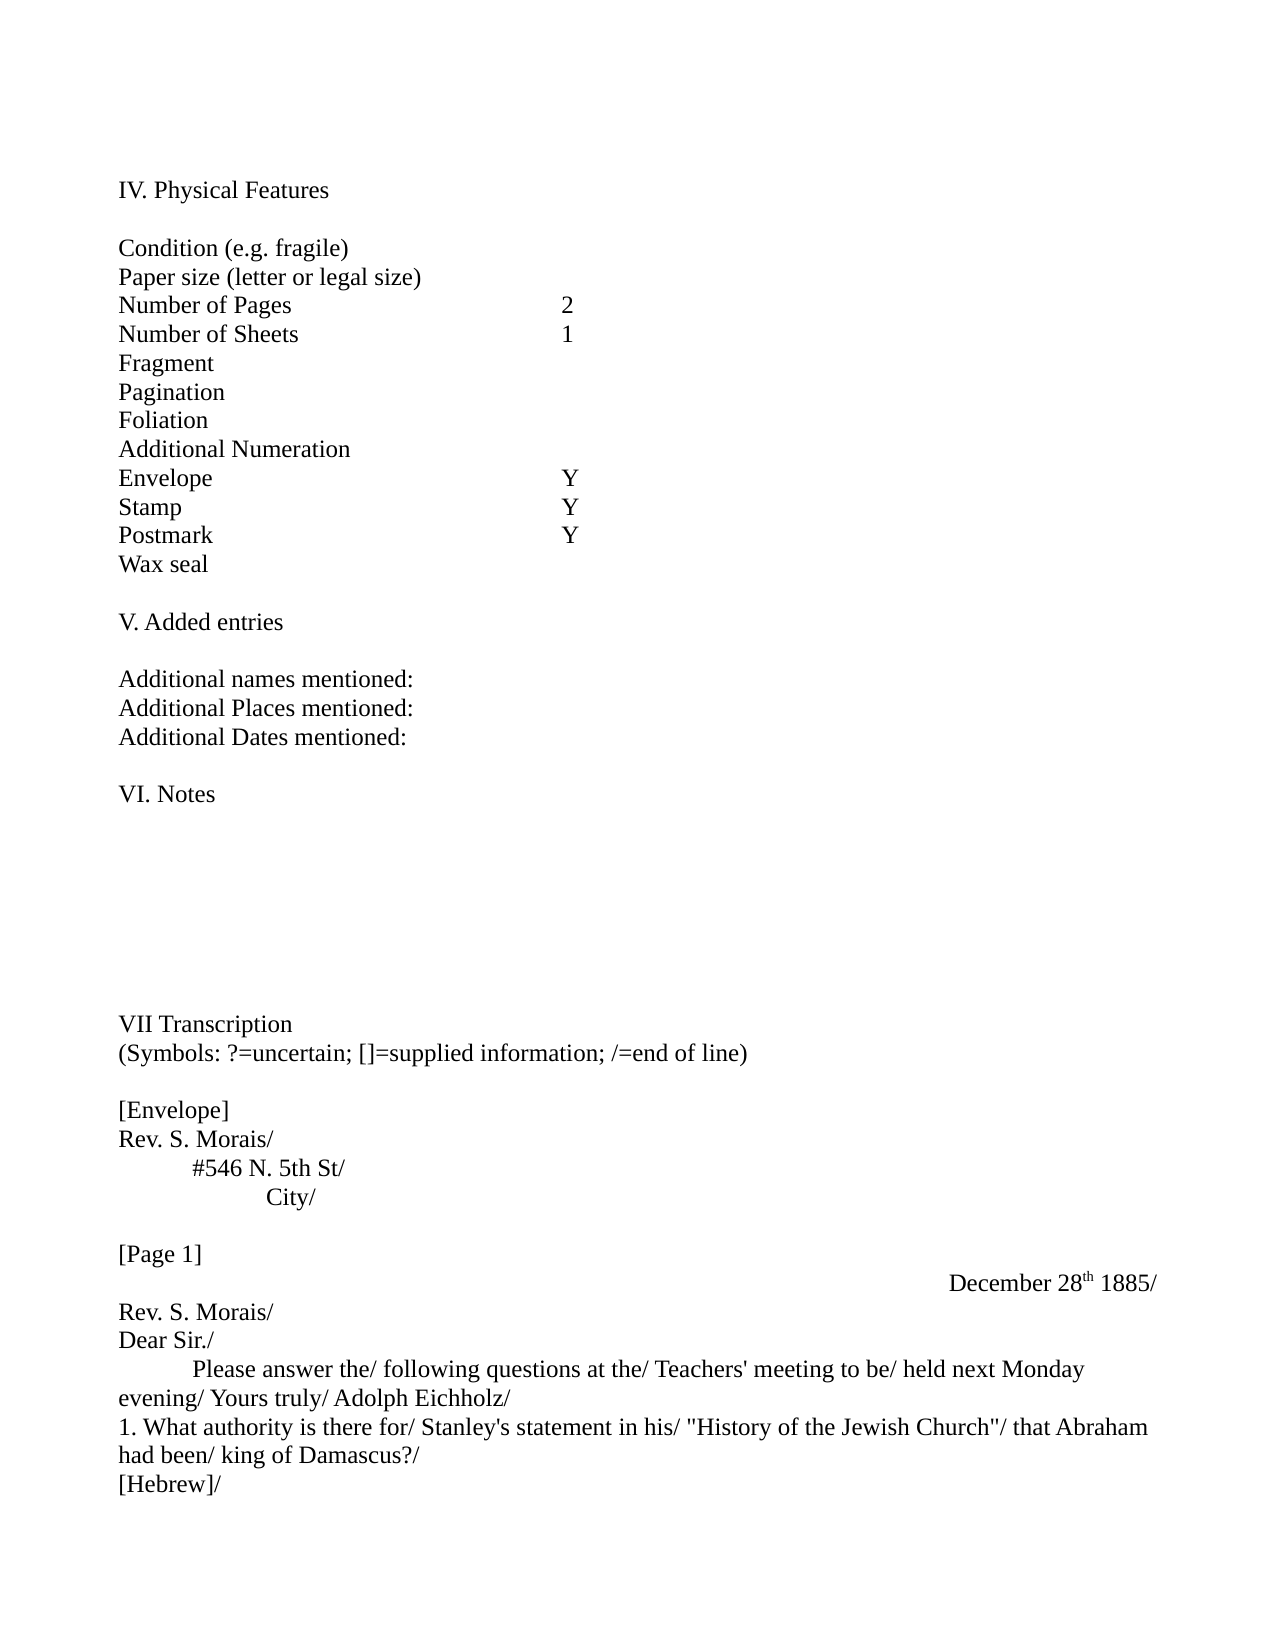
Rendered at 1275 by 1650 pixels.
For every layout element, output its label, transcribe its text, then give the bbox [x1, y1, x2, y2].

text Envelope Y [118, 463, 1157, 492]
text Please answer the/ following questions at the/ Teachers' meeting to be/ held next Monday evening/ Yours truly/ Adolph Eichholz/ [118, 1354, 1157, 1412]
text (Symbols: ?=uncertain; []=supplied information; /=end of line) [118, 1038, 1157, 1067]
text [Hebrew]/ [118, 1469, 1157, 1498]
text Stamp Y [118, 492, 1157, 521]
text IV. Physical Features [118, 176, 1157, 204]
text Postma rk Y [118, 521, 1157, 549]
text [Page 1] [118, 1239, 1157, 1268]
text Rev. S. Morais/ [118, 1124, 1157, 1153]
text Fragment [118, 348, 1157, 377]
text December 28th 1885/ [118, 1268, 1157, 1297]
text City/ [118, 1182, 1157, 1211]
text Additional Numeration [118, 434, 1157, 463]
text Condition (e.g. fragile) [118, 233, 1157, 262]
text Foliation [118, 406, 1157, 434]
text Dear Sir./ [118, 1326, 1157, 1354]
text Wax seal [118, 549, 1157, 578]
text #546 N. 5th St/ [118, 1153, 1157, 1182]
text [Envelope] [118, 1096, 1157, 1124]
text VII Transcription [118, 1009, 1157, 1038]
text Additional Places mentioned: [118, 693, 1157, 722]
text 1. What authority is there for/ Stanley's statement in his/ "History of the Jewish Church"/ that Abraham had been/ king of Damascus?/ [118, 1412, 1157, 1469]
text Paper size (letter or legal size) [118, 262, 1157, 291]
text Rev. S. Morais/ [118, 1297, 1157, 1326]
text VI. Notes [118, 779, 1157, 808]
text Additional Dates mentioned: [118, 722, 1157, 751]
text Number of Sheets 1 [118, 319, 1157, 348]
text Number of Pages 2 [118, 291, 1157, 319]
text Pagination [118, 377, 1157, 406]
text Additional names mentioned: [118, 664, 1157, 693]
text V. Added entries [118, 607, 1157, 636]
